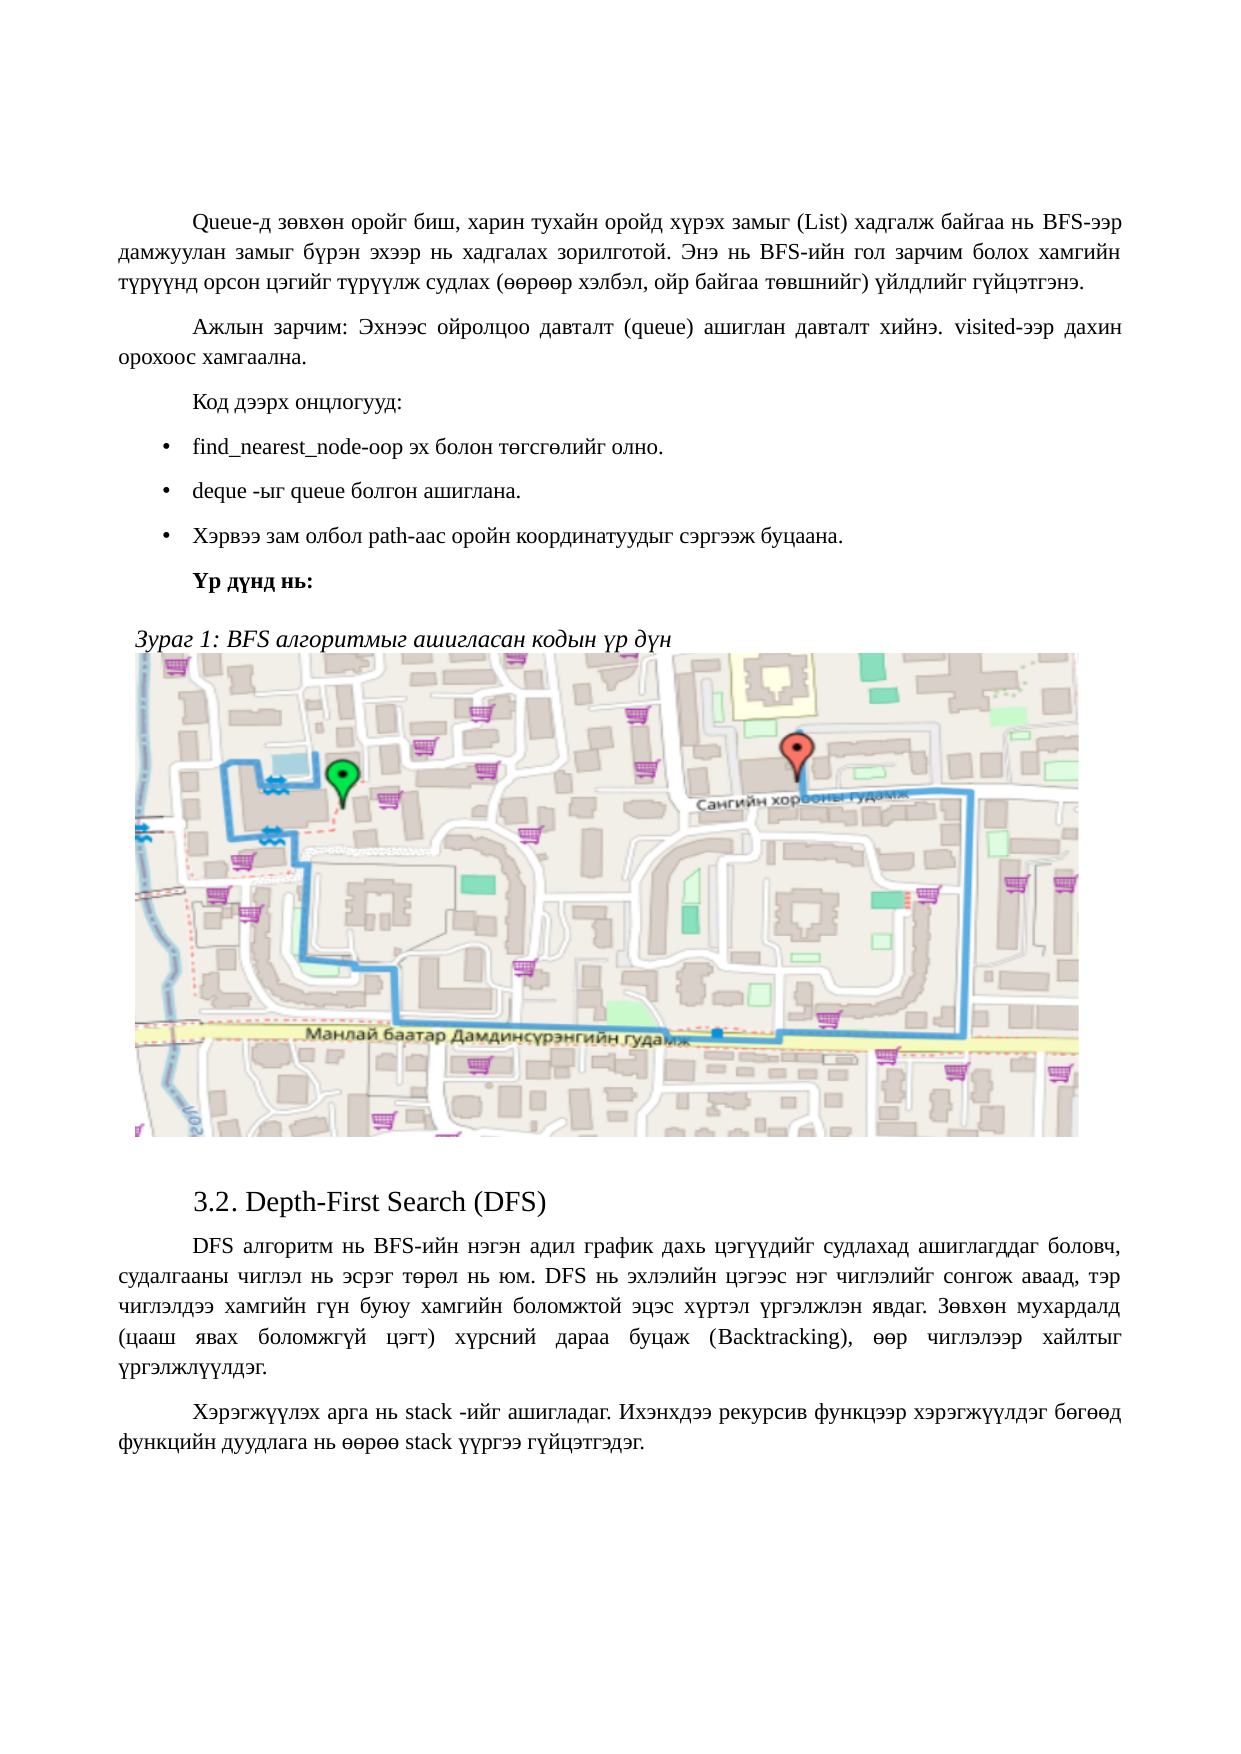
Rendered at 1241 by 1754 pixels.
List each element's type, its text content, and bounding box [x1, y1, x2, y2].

list Хэрвээ зам олбол path-aaс оройн координатуудыг сэргээж буцаана. [162, 522, 1122, 549]
list deque -ыг queue болгон ашиглана. [162, 477, 1122, 504]
text DFS алгоритм нь BFS-ийн нэгэн адил график дахь цэгүүдийг судлахад ашиглагддаг боловч, судалгааны чиглэл нь эсрэг төрөл нь юм. DFS нь эхлэлийн цэгээс нэг чиглэлийг сонгож аваад, тэр чиглэлдээ хамгийн гүн буюу хамгийн боломжтой эцэс хүртэл үргэлжлэн явдаг. Зөвхөн мухардалд (цааш явах боломжгүй цэгт) хүрсний дараа буцаж (Backtracking), өөр чиглэлээр хайлтыг үргэлжлүүлдэг. [118, 1230, 1122, 1379]
text Ажлын зарчим: Эхнээс ойролцоо давталт (queue) ашиглан давталт хийнэ. visited-ээр дахин орохоос хамгаална. [118, 313, 1122, 369]
text Код дээрх онцлогууд: [118, 388, 1122, 414]
text Зураг 1: BFS алгоритмыг ашигласан кодын үр дүн [135, 624, 1078, 653]
picture [135, 653, 1079, 1137]
text Хэрэгжүүлэх арга нь stack -ийг ашигладаг. Ихэнхдээ рекурсив функцээр хэрэгжүүлдэг бөгөөд функцийн дуудлага нь өөрөө stack үүргээ гүйцэтгэдэг. [118, 1398, 1122, 1454]
text Үр дүнд нь: [118, 567, 1122, 593]
subtitle . Depth-First Search (DFS) [193, 1184, 1122, 1217]
list find_nearest_node-оор эх болон төгсгөлийг олно. [162, 433, 1122, 459]
text Queue-д зөвхөн оройг биш, харин тухайн оройд хүрэх замыг (List) хадгалж байгаа нь BFS-ээр дамжуулан замыг бүрэн эхээр нь хадгалах зорилготой. Энэ нь BFS-ийн гол зарчим болох хамгийн түрүүнд орсон цэгийг түрүүлж судлах (өөрөөр хэлбэл, ойр байгаа төвшнийг) үйлдлийг гүйцэтгэнэ. [118, 208, 1122, 294]
